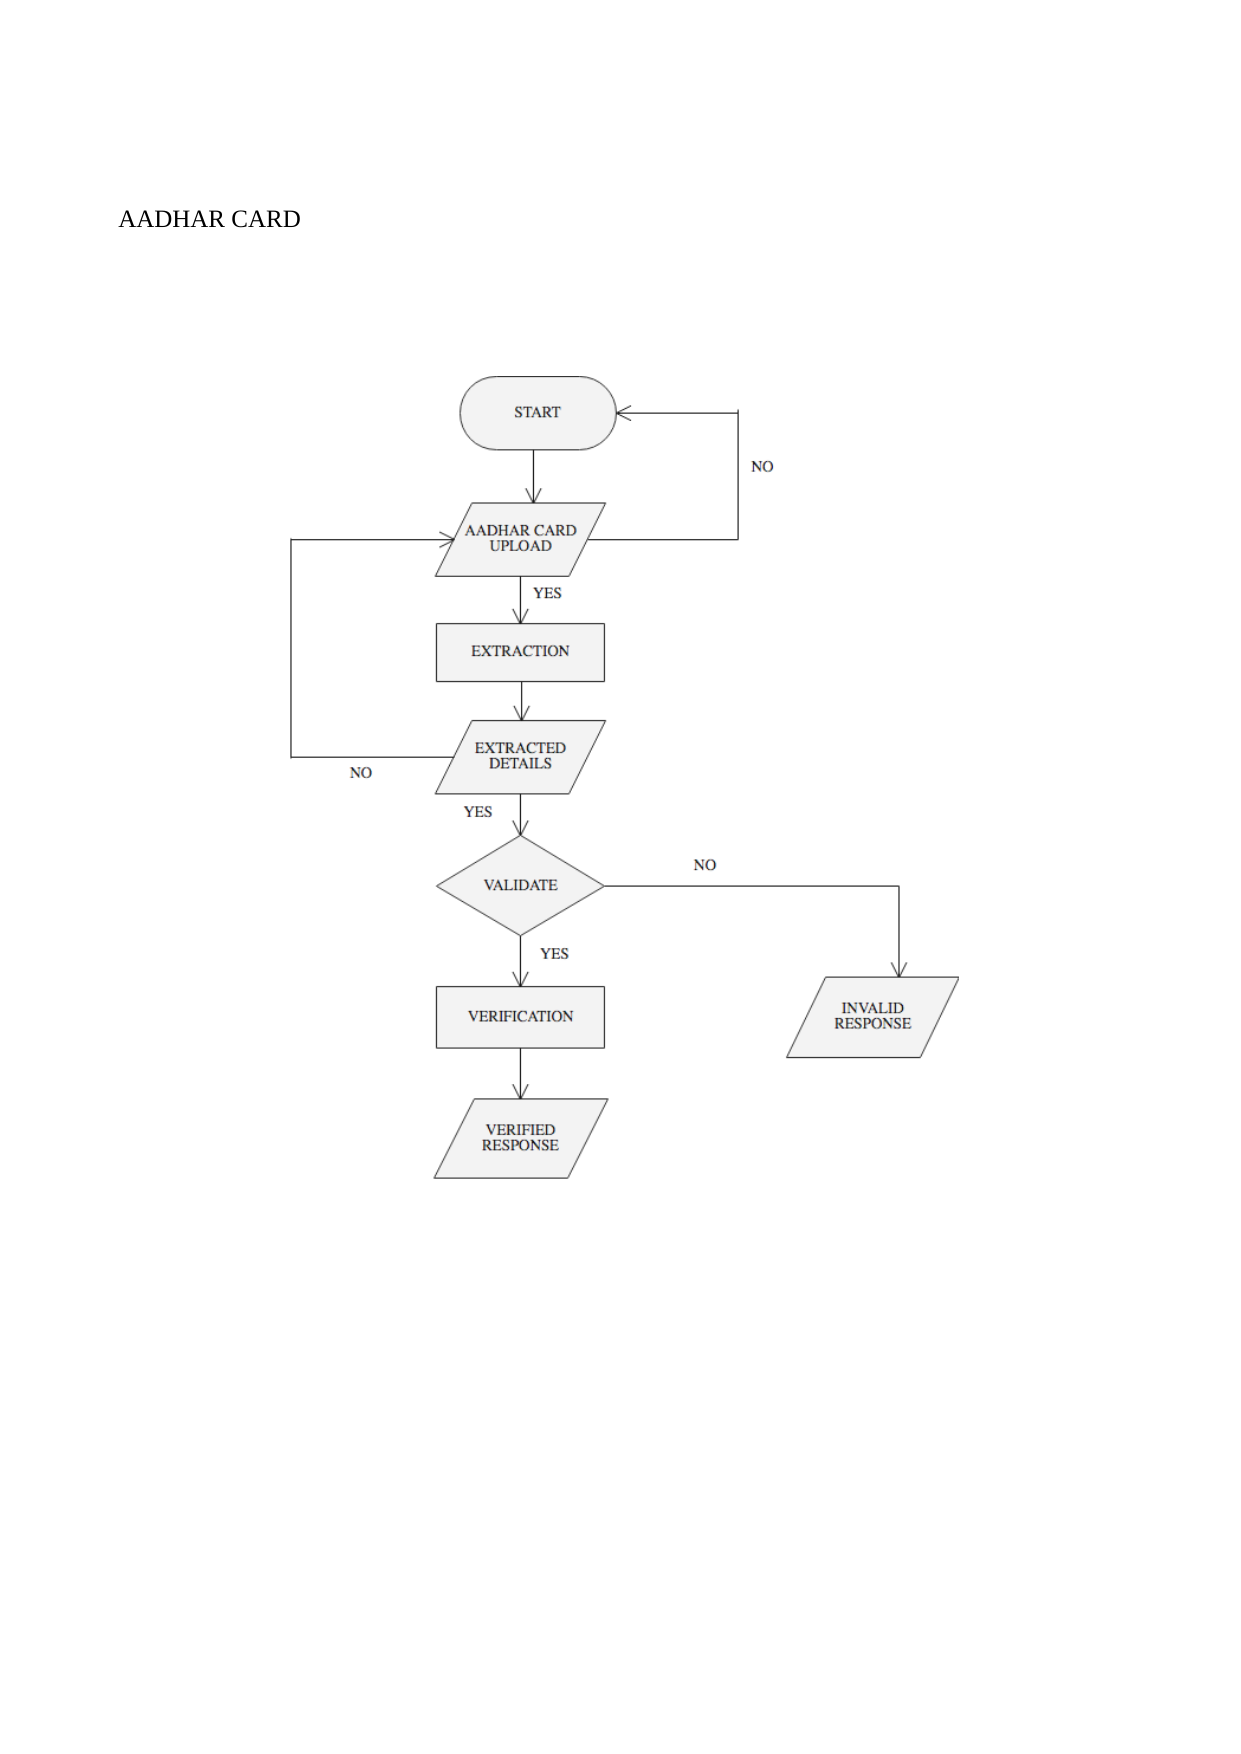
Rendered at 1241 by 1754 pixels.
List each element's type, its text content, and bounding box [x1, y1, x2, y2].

text AADHAR CARD [118, 204, 1122, 233]
picture [281, 376, 959, 1180]
